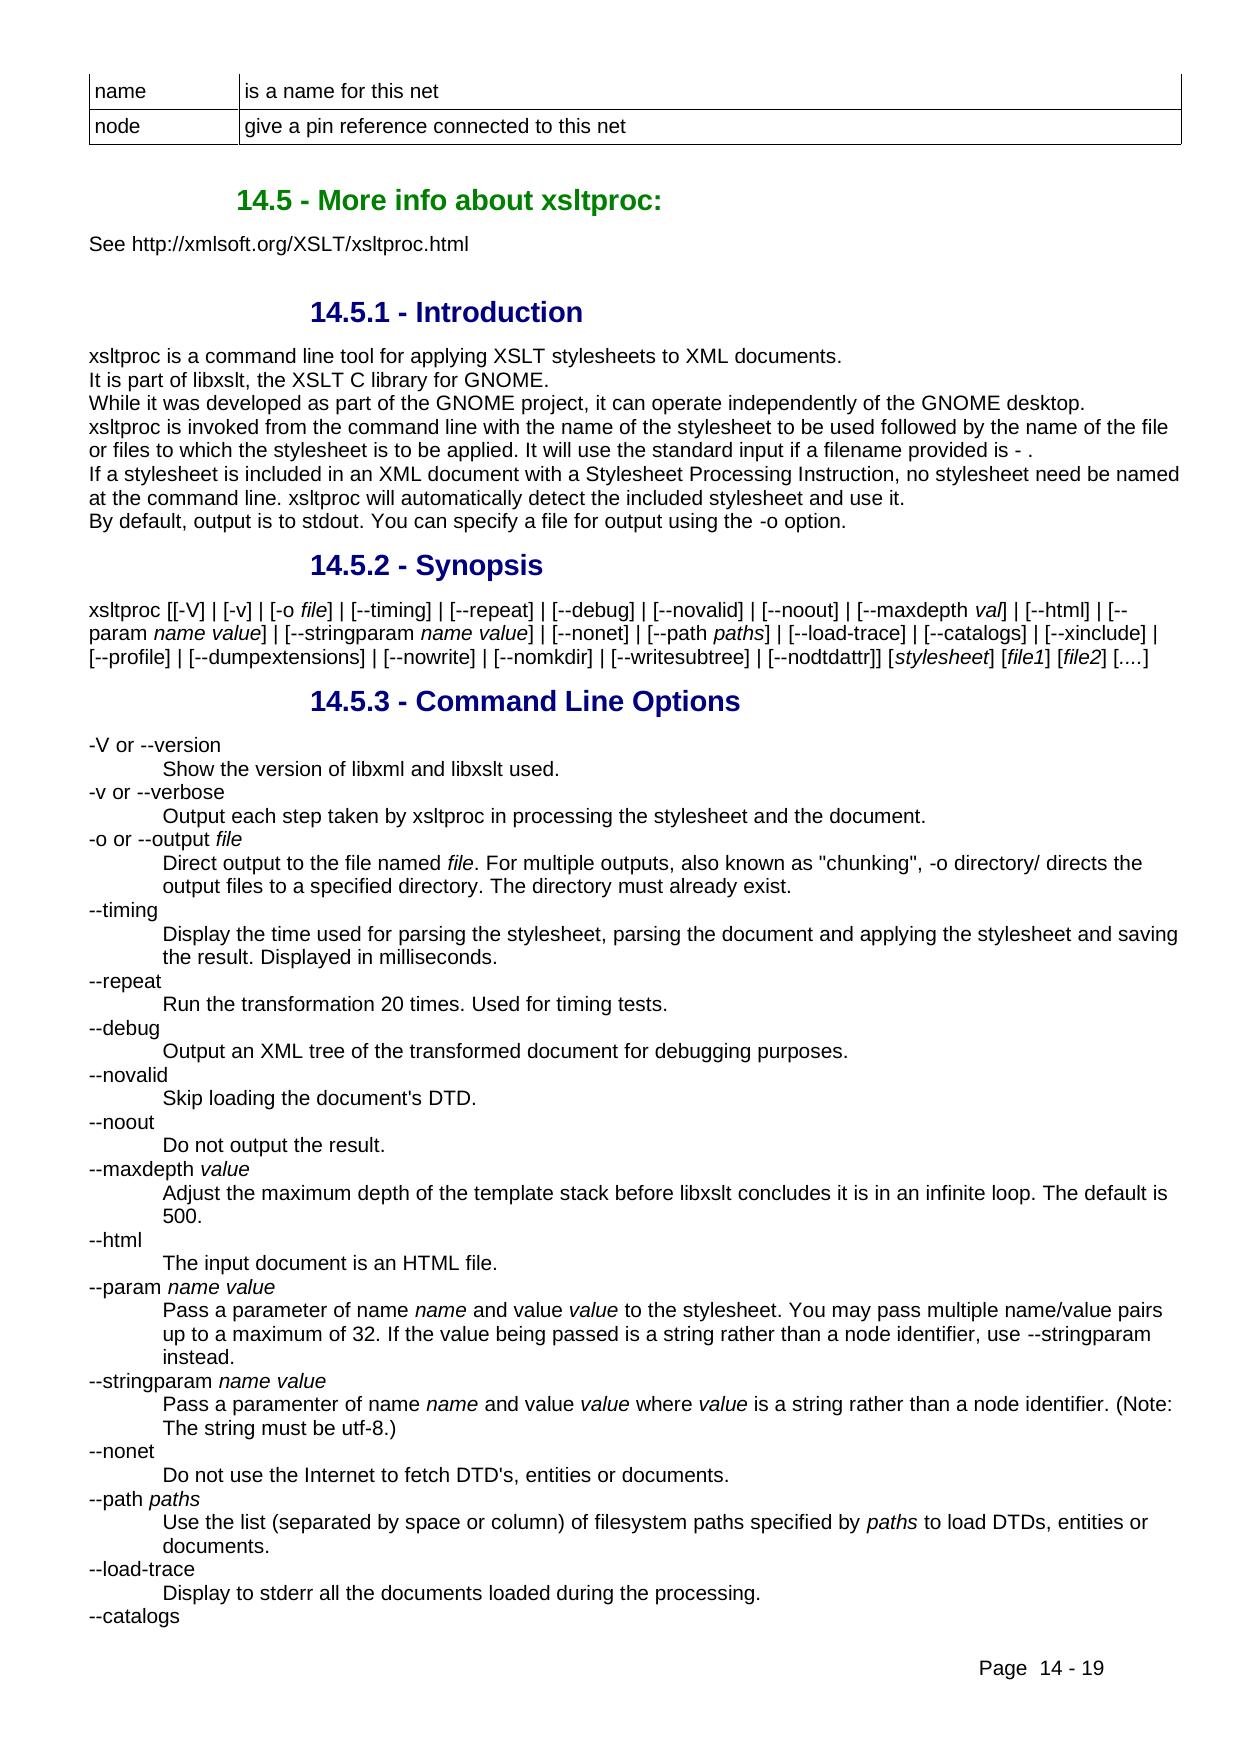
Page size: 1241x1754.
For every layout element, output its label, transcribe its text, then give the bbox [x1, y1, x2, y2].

text -V or --version [88, 734, 1181, 757]
text The input document is an HTML file. [162, 1252, 1181, 1275]
text --param name value [88, 1275, 1181, 1299]
text --novalid [88, 1063, 1181, 1087]
subtitle Command Line Options [236, 685, 1181, 717]
text xsltproc is invoked from the command line with the name of the stylesheet to be used followed by the name of the file or files to which the stylesheet is to be applied. It will use the standard input if a filename provided is - . [88, 415, 1181, 462]
text Display to stderr all the documents loaded during the processing. [162, 1581, 1181, 1605]
table_cell is a name for this net [240, 74, 1181, 109]
text xsltproc is a command line tool for applying XSLT stylesheets to XML documents. [88, 345, 1181, 368]
table_cell give a pin reference connected to this net [240, 110, 1181, 144]
text --timing [88, 898, 1181, 922]
subtitle Introduction [236, 296, 1181, 328]
text --nonet [88, 1440, 1181, 1463]
text --load-trace [88, 1558, 1181, 1581]
text Do not use the Internet to fetch DTD's, entities or documents. [162, 1463, 1181, 1487]
subtitle Synopsis [236, 549, 1181, 582]
text While it was developed as part of the GNOME project, it can operate independently of the GNOME desktop. [88, 392, 1181, 415]
text Pass a paramenter of name name and value value where value is a string rather than a node identifier. (Note: The string must be utf-8.) [162, 1393, 1181, 1440]
text Run the transformation 20 times. Used for timing tests. [162, 993, 1181, 1016]
text Display the time used for parsing the stylesheet, parsing the document and applying the stylesheet and saving the result. Displayed in milliseconds. [162, 922, 1181, 969]
text See http://xmlsoft.org/XSLT/xsltproc.html [88, 233, 1181, 256]
text --noout [88, 1110, 1181, 1134]
text --debug [88, 1016, 1181, 1040]
text -v or --verbose [88, 781, 1181, 804]
text Direct output to the file named file. For multiple outputs, also known as "chunking", -o directory/ directs the output files to a specified directory. The directory must already exist. [162, 851, 1181, 898]
subtitle More info about xsltproc: [162, 184, 1181, 216]
text xsltproc [[-V] | [-v] | [-o file] | [--timing] | [--repeat] | [--debug] | [--novalid] | [--noout] | [--maxdepth val] | [--html] | [--param name value] | [--stringparam name value] | [--nonet] | [--path paths] | [--load-trace] | [--catalogs] | [--xinclude] | [--profile] | [--dumpextensions] | [--nowrite] | [--nomkdir] | [--writesubtree] | [--nodtdattr]] [stylesheet] [file1] [file2] [....] [88, 598, 1181, 669]
text --repeat [88, 969, 1181, 993]
text Use the list (separated by space or column) of filesystem paths specified by paths to load DTDs, entities or documents. [162, 1511, 1181, 1558]
text Do not output the result. [162, 1134, 1181, 1157]
text -o or --output file [88, 828, 1181, 851]
text Skip loading the document's DTD. [162, 1087, 1181, 1110]
text If a stylesheet is included in an XML document with a Stylesheet Processing Instruction, no stylesheet need be named at the command line. xsltproc will automatically detect the included stylesheet and use it. [88, 462, 1181, 509]
table_cell node [90, 110, 238, 144]
text By default, output is to stdout. You can specify a file for output using the -o option. [88, 509, 1181, 533]
text Output each step taken by xsltproc in processing the stylesheet and the document. [162, 804, 1181, 828]
text Output an XML tree of the transformed document for debugging purposes. [162, 1040, 1181, 1063]
text --html [88, 1228, 1181, 1252]
text Pass a parameter of name name and value value to the stylesheet. You may pass multiple name/value pairs up to a maximum of 32. If the value being passed is a string rather than a node identifier, use --stringparam instead. [162, 1299, 1181, 1369]
text --maxdepth value [88, 1157, 1181, 1181]
text Show the version of libxml and libxslt used. [162, 757, 1181, 781]
text --catalogs [88, 1605, 1181, 1628]
table_cell name [90, 74, 238, 109]
text It is part of libxslt, the XSLT C library for GNOME. [88, 368, 1181, 392]
text --path paths [88, 1487, 1181, 1511]
text --stringparam name value [88, 1369, 1181, 1393]
text Adjust the maximum depth of the template stack before libxslt concludes it is in an infinite loop. The default is 500. [162, 1181, 1181, 1228]
